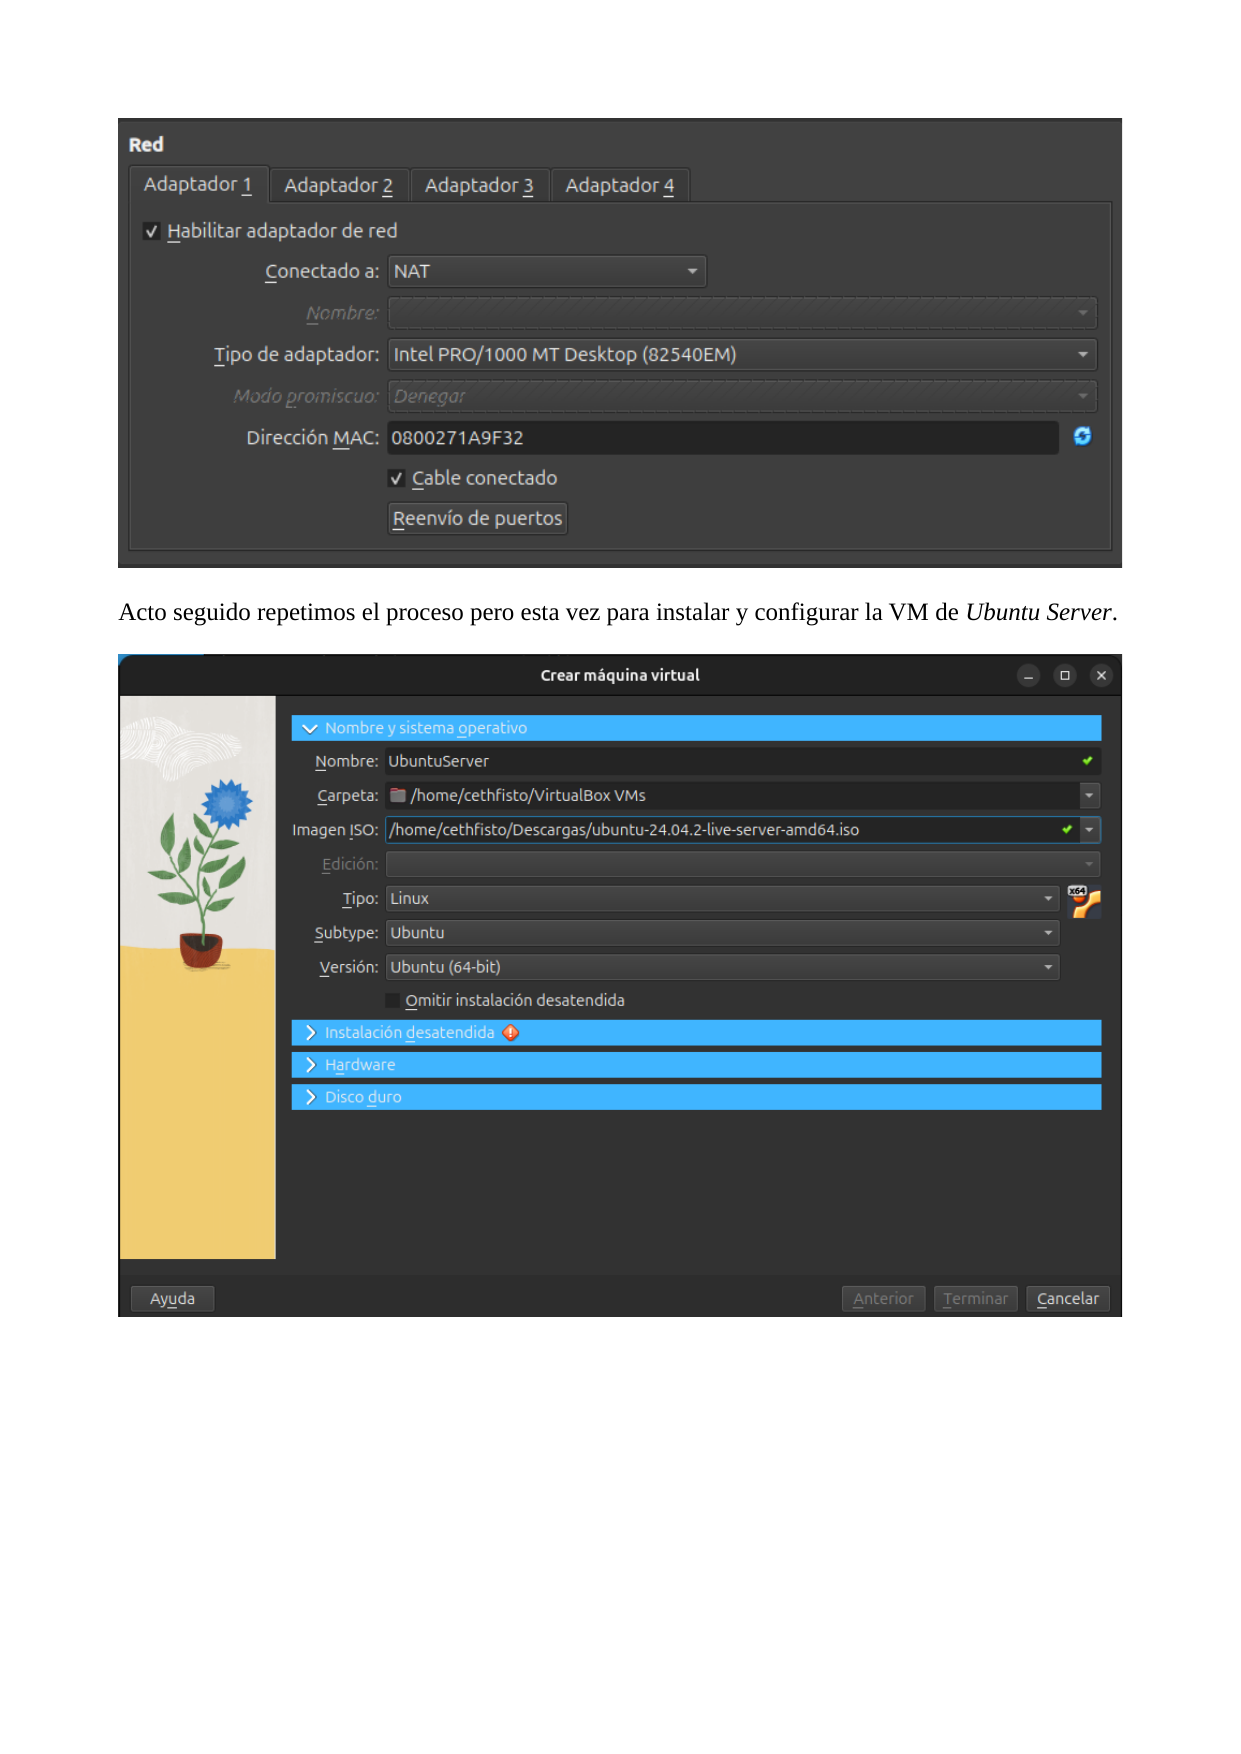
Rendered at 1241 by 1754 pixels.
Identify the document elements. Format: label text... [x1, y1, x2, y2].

picture [118, 118, 1123, 568]
text Acto seguido repetimos el proceso pero esta vez para instalar y configurar la VM de Ubuntu Server. [118, 597, 1122, 626]
picture [118, 654, 1123, 1317]
